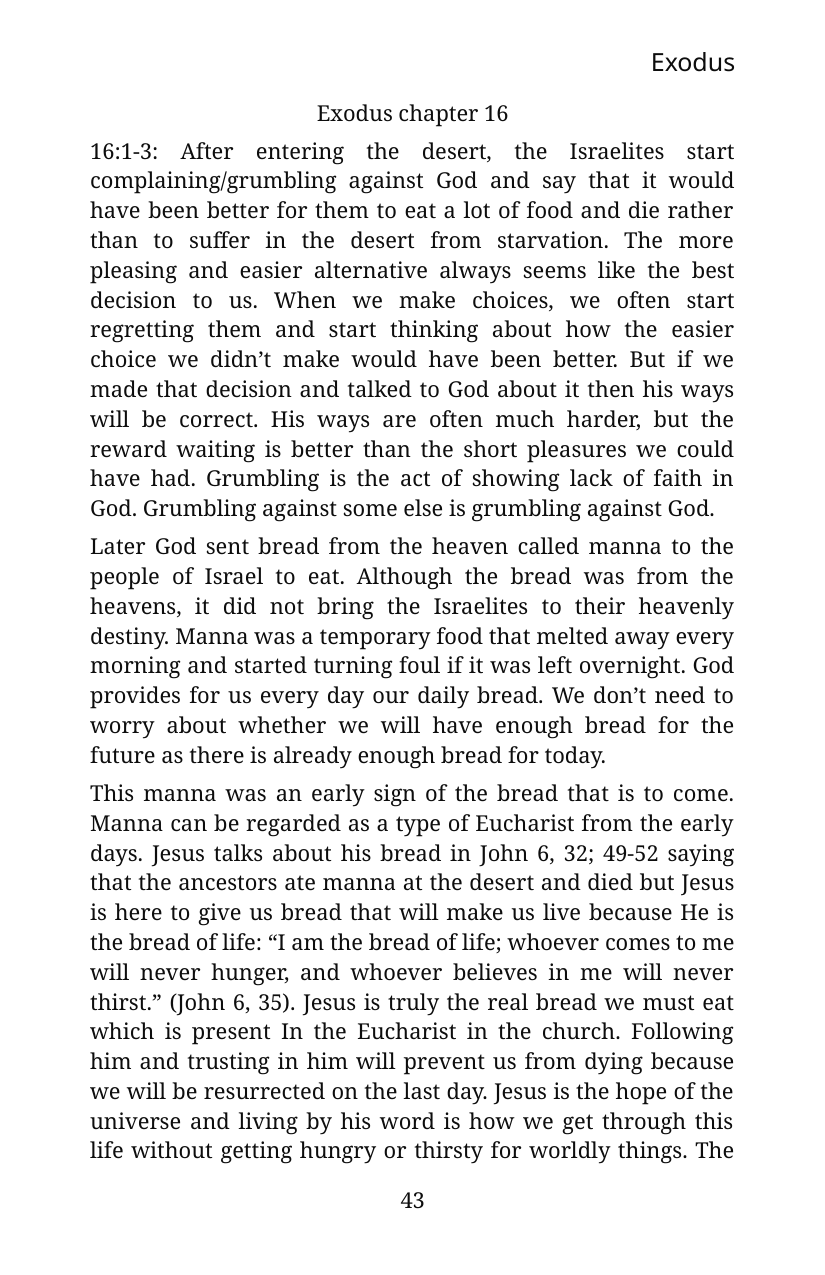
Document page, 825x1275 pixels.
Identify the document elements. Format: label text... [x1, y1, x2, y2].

text Later God sent bread from the heaven called manna to the people of Israel to eat. Although the bread was from the heavens, it did not bring the Israelites to their heavenly destiny. Manna was a temporary food that melted away every morning and started turning foul if it was left overnight. God provides for us every day our daily bread. We don’t need to worry about whether we will have enough bread for the future as there is already enough bread for today. [90, 531, 735, 769]
text Exodus chapter 16 [90, 97, 735, 127]
text This manna was an early sign of the bread that is to come. Manna can be regarded as a type of Eucharist from the early days. Jesus talks about his bread in John 6, 32; 49-52 saying that the ancestors ate manna at the desert and died but Jesus is here to give us bread that will make us live because He is the bread of life: “I am the bread of life; whoever comes to me will never hunger, and whoever believes in me will never thirst.” (John 6, 35). Jesus is truly the real bread we must eat which is present In the Eucharist in the church. Following him and trusting in him will prevent us from dying because we will be resurrected on the last day. Jesus is the hope of the universe and living by his word is how we get through this life without getting hungry or thirsty for worldly things. The [90, 778, 735, 1165]
text 16:1-3: After entering the desert, the Israelites start complaining/grumbling against God and say that it would have been better for them to eat a lot of food and die rather than to suffer in the desert from starvation. The more pleasing and easier alternative always seems like the best decision to us. When we make choices, we often start regretting them and start thinking about how the easier choice we didn’t make would have been better. But if we made that decision and talked to God about it then his ways will be correct. His ways are often much harder, but the reward waiting is better than the short pleasures we could have had. Grumbling is the act of showing lack of faith in God. Grumbling against some else is grumbling against God. [90, 136, 735, 523]
